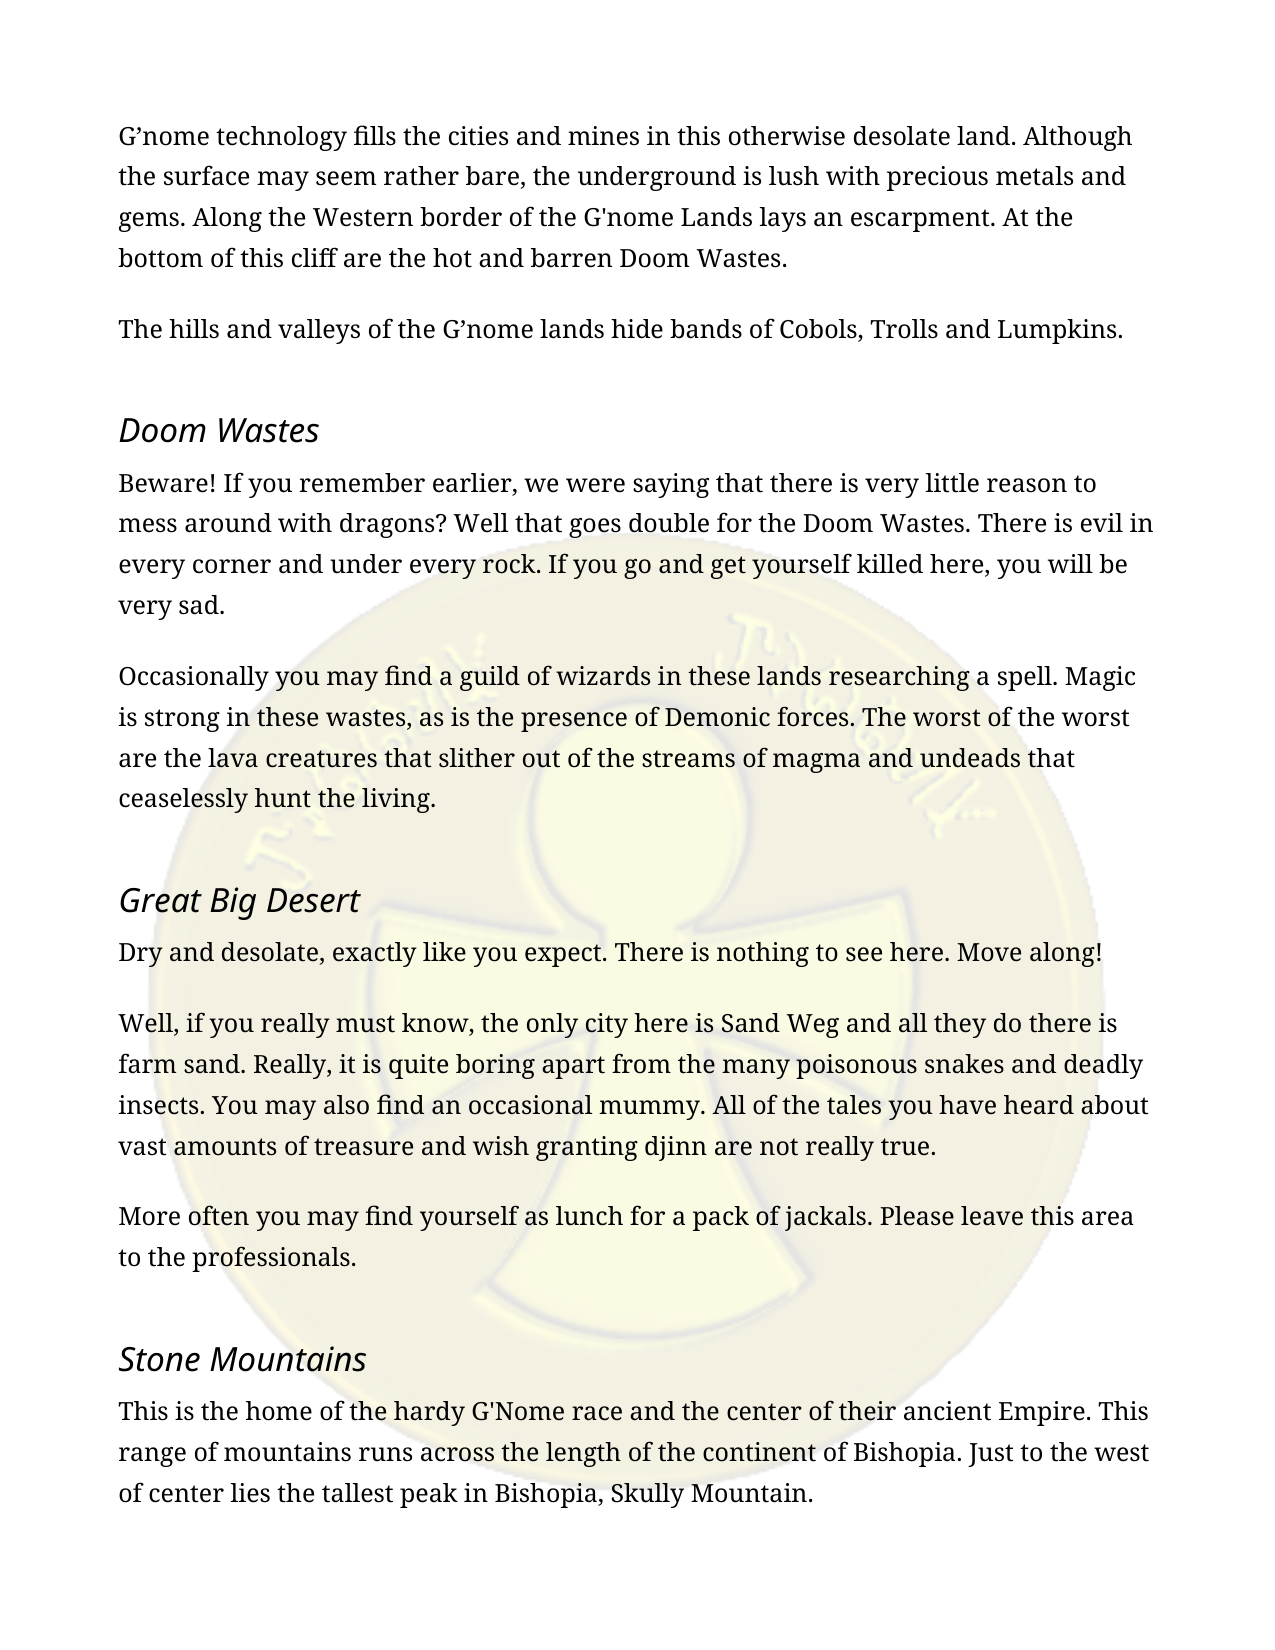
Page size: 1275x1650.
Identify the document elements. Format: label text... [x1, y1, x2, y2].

subtitle 1 - Gaining experience by doing dangerous things [118, 1199, 1156, 1274]
text The hills and valleys of the G’nome lands hide bands of Cobols, Trolls and Lumpkins. [118, 311, 1157, 346]
list The third thing is not to worry too much about dying because you can respawn [118, 1006, 1156, 1162]
text Each time a class gets enough experience, he gains a level up. With each level up the hero’s abilities improves. Different classes gain some abilities faster than other classes. Also, other classes may improve very slowly in an ability or skill. Here is a list of how much exp the classes need before gaining a level up: [118, 1336, 1156, 1381]
list The second thing that you won't hear at Hero University is that every hero profession gets a special skill when they reach an advanced level. [118, 935, 1156, 969]
text Those flibberty gibbets at Hero University are always droning on about “how not to do stupid things” and “the 100 ways to get fried by a dragon.” Well G'nomes don't listen very well to reasons not to do something. [118, 487, 1156, 622]
text Beware! If you remember earlier, we were saying that there is very little reason to mess around with dragons? Well that goes double for the Doom Wastes. There is evil in every corner and under every rock. If you go and get yourself killed here, you will be very sad. [118, 465, 1157, 622]
text The EXP stat is the hero's experience. When a hero has enough experience, he or she gains a level and gains more of the other stats. Killing monsters is one way to gain experience, but each hero class offers its own unique possibilities. For example, an Adventurer may gain a substantial amount of experience for finding a level map, while a Healer benefits from destroying Undead. [118, 1393, 1156, 1509]
list The first thing you won't hear is that you become a better hero by actually going out and doing things (to gain XP) [118, 877, 1156, 922]
text G’nome technology fills the cities and mines in this otherwise desolate land. Although the surface may seem rather bare, the underground is lush with precious metals and gems. Along the Western border of the G'nome Lands lays an escarpment. At the bottom of this cliff are the hot and barren Doom Wastes. [118, 118, 1157, 275]
text We want to know what we need to know when we need to know it and forget everything else. So, we are going to dive into adventuring, G'nome style. [118, 658, 1156, 815]
subtitle Doom Wastes [118, 407, 1157, 453]
